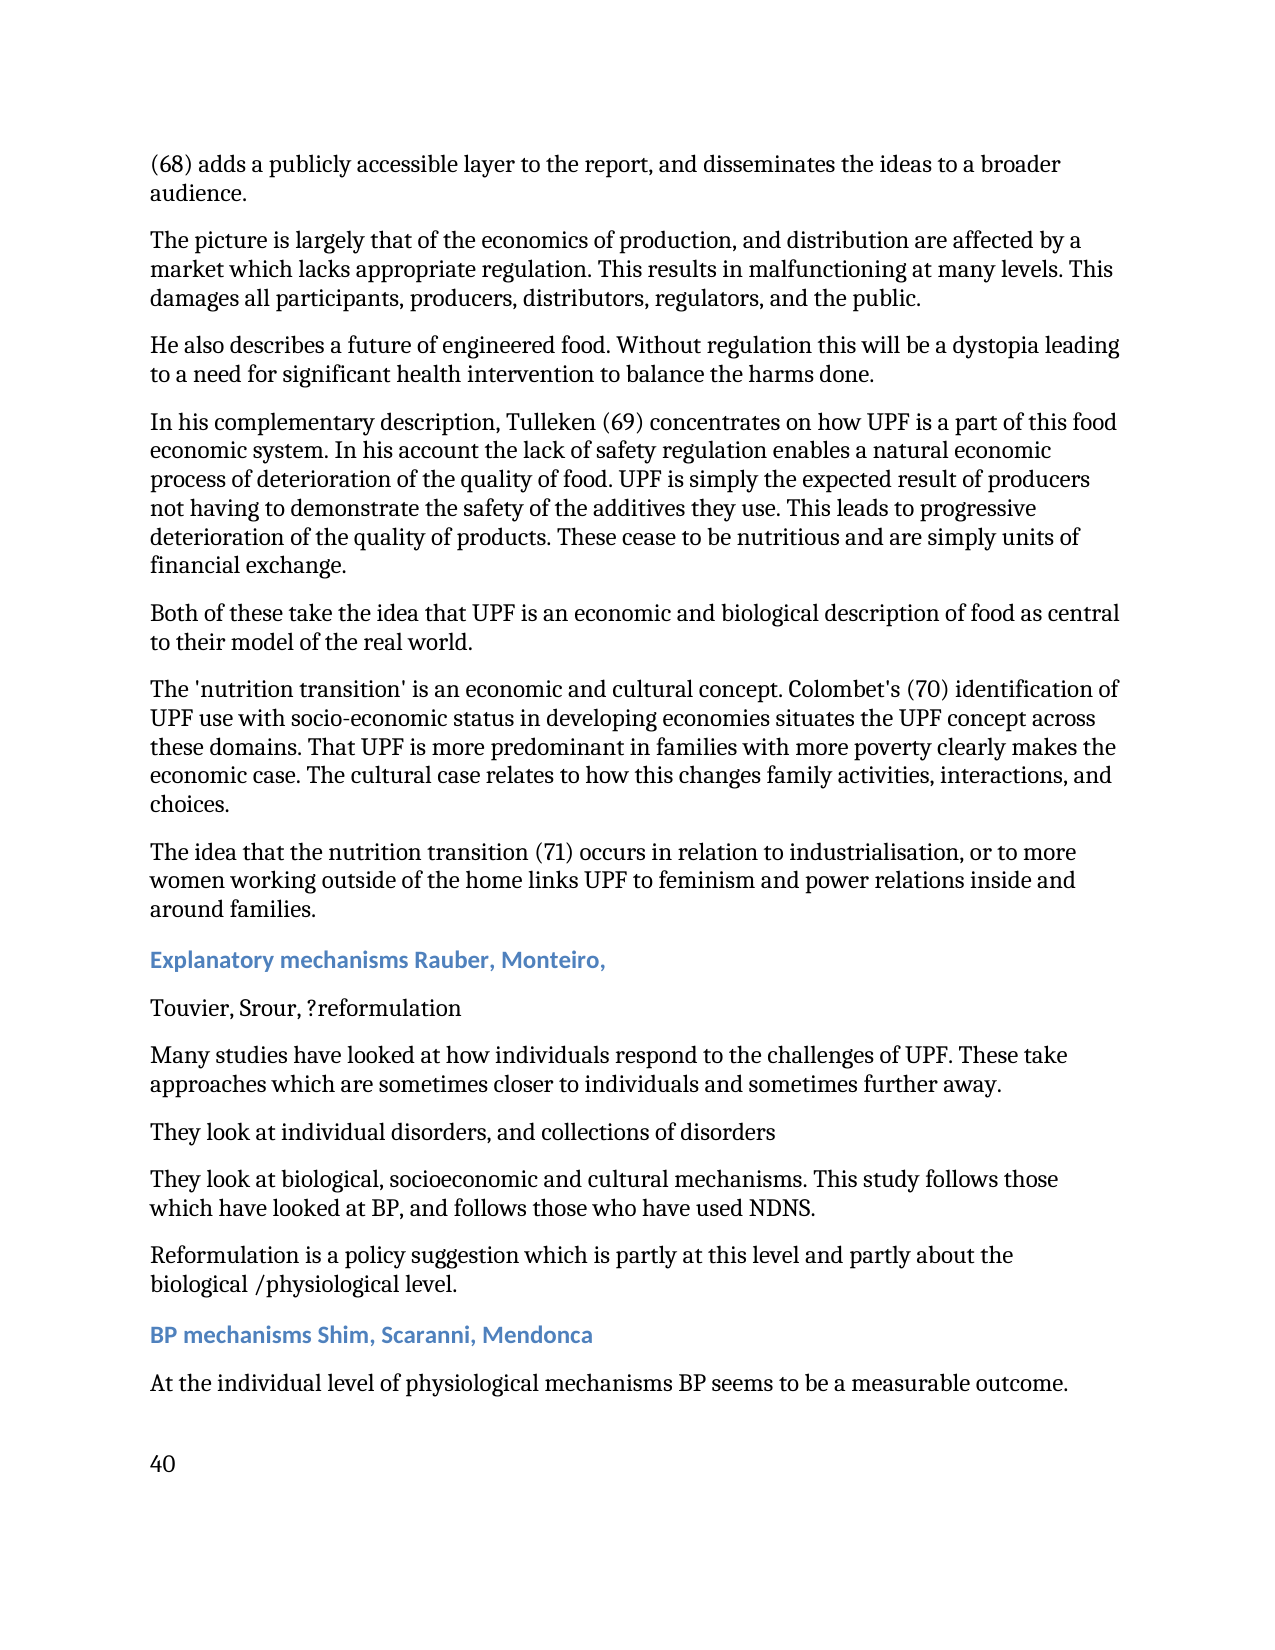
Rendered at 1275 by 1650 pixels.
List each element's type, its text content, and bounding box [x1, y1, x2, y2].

subtitle BP mechanisms Shim, Scaranni, Mendonca [150, 1320, 1125, 1350]
text The 'nutrition transition' is an economic and cultural concept. Colombet's (70) identification of UPF use with socio-economic status in developing economies situates the UPF concept across these domains. That UPF is more predominant in families with more poverty clearly makes the economic case. The cultural case relates to how this changes family activities, interactions, and choices. [150, 675, 1125, 819]
text Reformulation is a policy suggestion which is partly at this level and partly about the biological /physiological level. [150, 1241, 1125, 1299]
text They look at biological, socioeconomic and cultural mechanisms. This study follows those which have looked at BP, and follows those who have used NDNS. [150, 1165, 1125, 1223]
text The picture is largely that of the economics of production, and distribution are affected by a market which lacks appropriate regulation. This results in malfunctioning at many levels. This damages all participants, producers, distributors, regulators, and the public. [150, 226, 1125, 312]
text In his complementary description, Tulleken (69) concentrates on how UPF is a part of this food economic system. In his account the lack of safety regulation enables a natural economic process of deterioration of the quality of food. UPF is simply the expected result of producers not having to demonstrate the safety of the additives they use. This leads to progressive deterioration of the quality of products. These cease to be nutritious and are simply units of financial exchange. [150, 407, 1125, 580]
text (68) adds a publicly accessible layer to the report, and disseminates the ideas to a broader audience. [150, 150, 1125, 207]
subtitle Explanatory mechanisms Rauber, Monteiro, [150, 944, 1125, 975]
text Both of these take the idea that UPF is an economic and biological description of food as central to their model of the real world. [150, 599, 1125, 656]
text At the individual level of physiological mechanisms BP seems to be a measurable outcome. [150, 1369, 1125, 1398]
text The idea that the nutrition transition (71) occurs in relation to industrialisation, or to more women working outside of the home links UPF to feminism and power relations inside and around families. [150, 837, 1125, 924]
text Touvier, Srour, ?reformulation [150, 994, 1125, 1023]
text They look at individual disorders, and collections of disorders [150, 1118, 1125, 1146]
text Many studies have looked at how individuals respond to the challenges of UPF. These take approaches which are sometimes closer to individuals and sometimes further away. [150, 1041, 1125, 1099]
text He also describes a future of engineered food. Without regulation this will be a dystopia leading to a need for significant health intervention to balance the harms done. [150, 331, 1125, 389]
